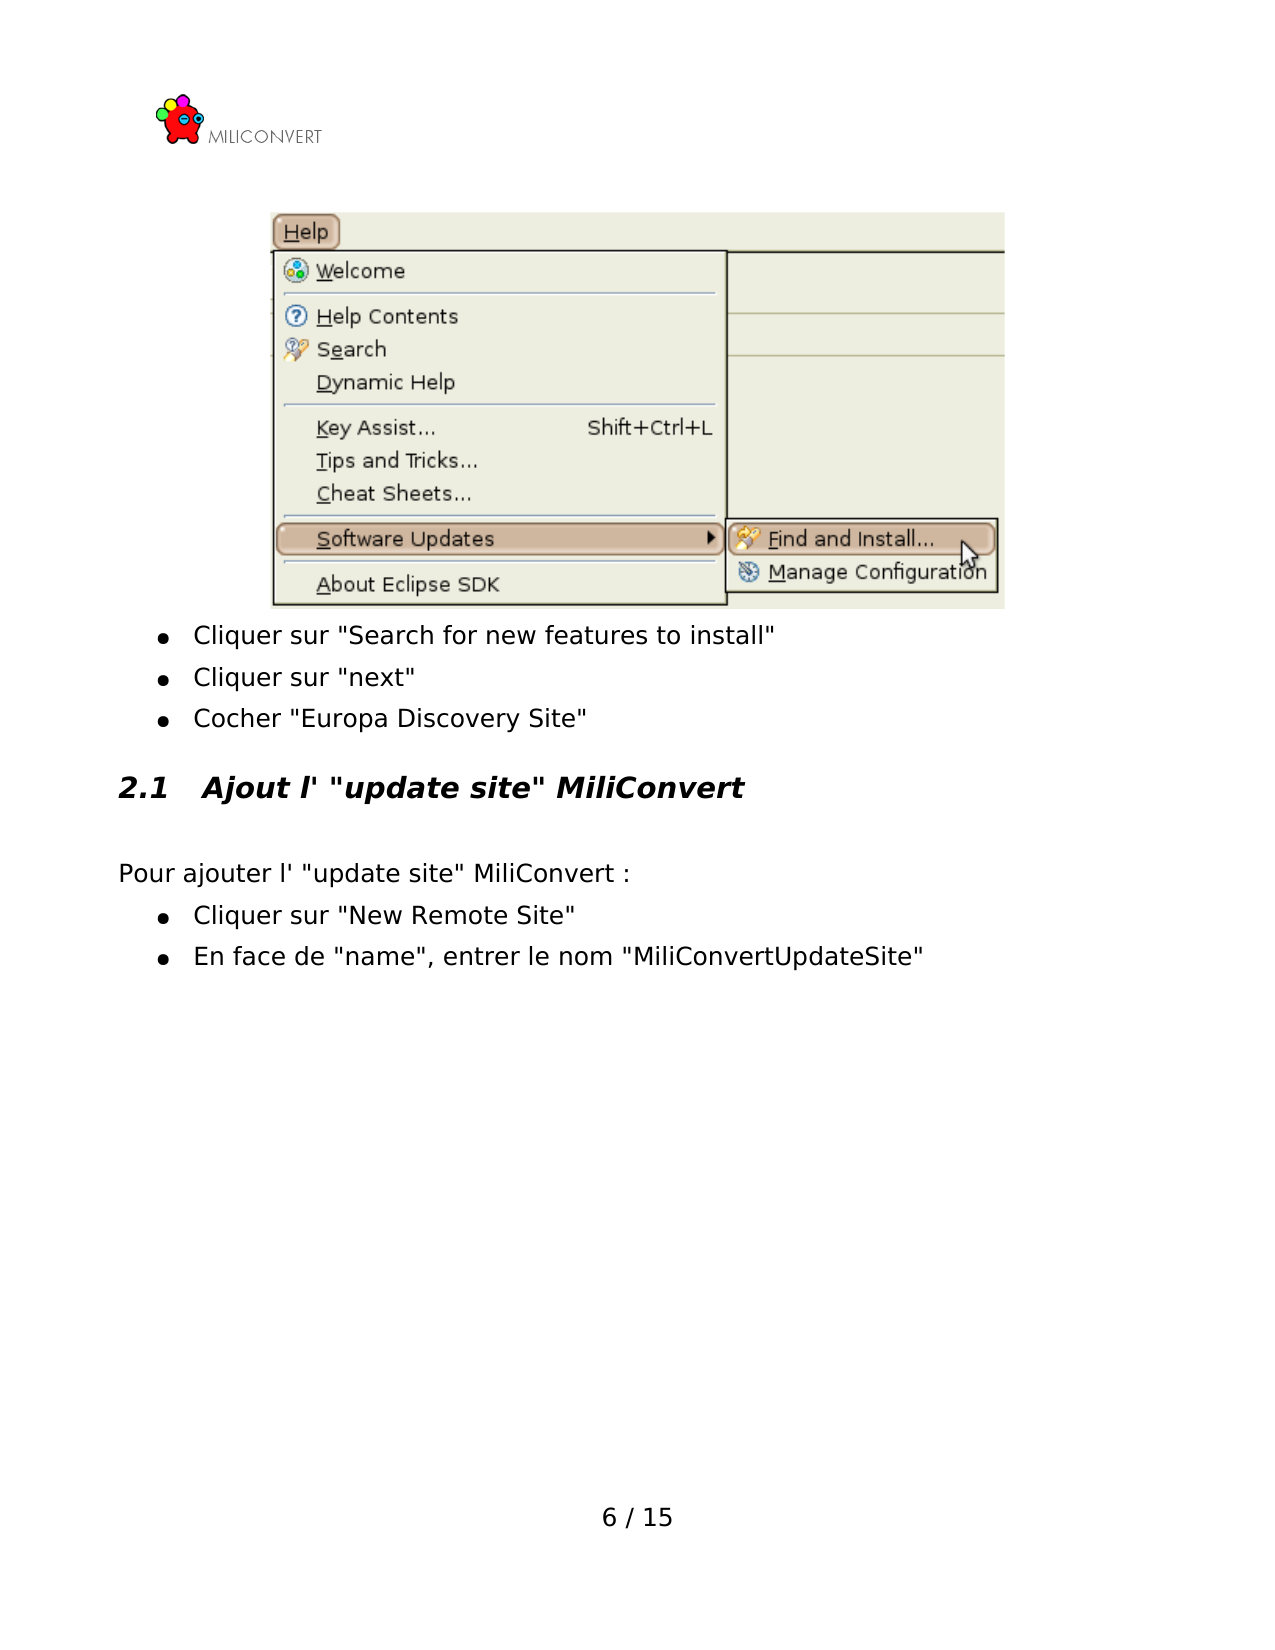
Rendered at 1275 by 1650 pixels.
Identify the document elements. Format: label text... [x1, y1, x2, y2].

picture [132, 69, 354, 176]
subtitle Ajout l' "update site" MiliConvert [118, 771, 1157, 805]
list Cliquer sur "next" [156, 663, 1157, 692]
picture [270, 211, 1005, 609]
text Pour ajouter l' "update site" MiliConvert : [118, 859, 1157, 888]
list Cliquer sur "New Remote Site" [156, 901, 1157, 930]
list Cliquer sur "Search for new features to install" [156, 621, 1157, 650]
list En face de "name", entrer le nom "MiliConvertUpdateSite" [156, 943, 1157, 972]
list Cocher "Europa Discovery Site" [156, 704, 1157, 734]
